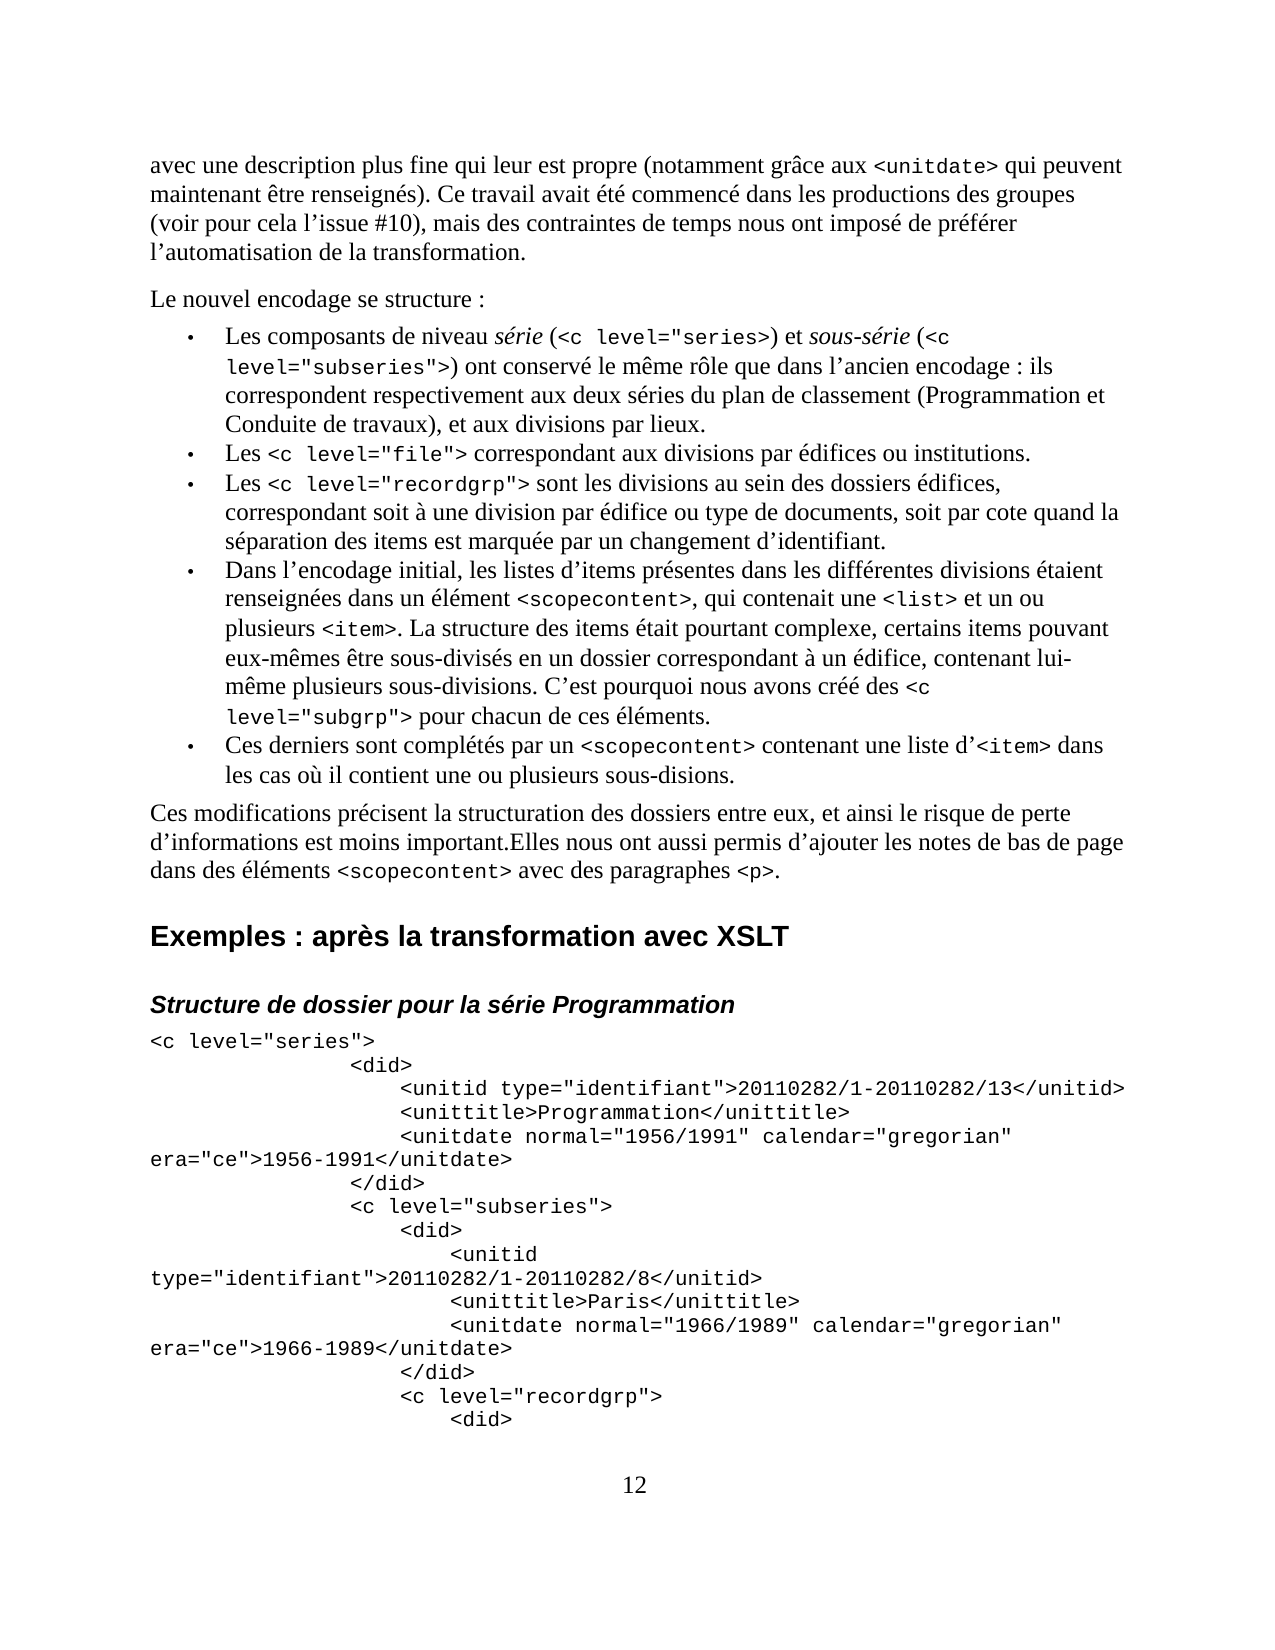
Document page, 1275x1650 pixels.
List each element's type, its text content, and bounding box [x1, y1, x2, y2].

subtitle Structure de dossier pour la série Programmation [150, 990, 1125, 1018]
text <did> [150, 1409, 1125, 1433]
text avec une description plus fine qui leur est propre (notamment grâce aux <unitdate> qui peuvent maintenant être renseignés). Ce travail avait été commencé dans les productions des groupes (voir pour cela l’issue #10), mais des contraintes de temps nous ont imposé de préférer l’automatisation de la transformation. [150, 150, 1125, 266]
text <unitdate normal="1956/1991" calendar="gregorian" era="ce">1956-1991</unitdate> [150, 1126, 1125, 1173]
text <unittitle>Programmation</unittitle> [150, 1102, 1125, 1126]
text <unitid type="identifiant">20110282/1-20110282/13</unitid> [150, 1078, 1125, 1102]
text <did> [150, 1220, 1125, 1244]
text <unitid type="identifiant">20110282/1-20110282/8</unitid> [150, 1244, 1125, 1291]
list Dans l’encodage initial, les listes d’items présentes dans les différentes divisions étaient renseignées dans un élément <scopecontent>, qui contenait une <list> et un ou plusieurs <item>. La structure des items était pourtant complexe, certains items pouvant eux-mêmes être sous-divisés en un dossier correspondant à un édifice, contenant lui-même plusieurs sous-divisions. C’est pourquoi nous avons créé des <c level="subgrp"> pour chacun de ces éléments. [187, 555, 1125, 731]
text <c level="recordgrp"> [150, 1386, 1125, 1409]
list Les composants de niveau série (<c level="series>) et sous-série (<c level="subseries">) ont conservé le même rôle que dans l’ancien encodage : ils correspondent respectivement aux deux séries du plan de classement (Programmation et Conduite de travaux), et aux divisions par lieux. [187, 321, 1125, 438]
text <c level="subseries"> [150, 1197, 1125, 1220]
list Les <c level="recordgrp"> sont les divisions au sein des dossiers édifices, correspondant soit à une division par édifice ou type de documents, soit par cote quand la séparation des items est marquée par un changement d’identifiant. [187, 468, 1125, 555]
list Ces derniers sont complétés par un <scopecontent> contenant une liste d’<item> dans les cas où il contient une ou plusieurs sous-disions. [187, 731, 1125, 789]
text Le nouvel encodage se structure : [150, 284, 1125, 312]
text <did> [150, 1055, 1125, 1078]
list Les <c level="file"> correspondant aux divisions par édifices ou institutions. [187, 438, 1125, 468]
text <unittitle>Paris</unittitle> [150, 1291, 1125, 1315]
text <c level="series"> [150, 1031, 1125, 1055]
text <unitdate normal="1966/1989" calendar="gregorian" era="ce">1966-1989</unitdate> [150, 1315, 1125, 1362]
text </did> [150, 1173, 1125, 1197]
text </did> [150, 1362, 1125, 1386]
text Ces modifications précisent la structuration des dossiers entre eux, et ainsi le risque de perte d’informations est moins important.Elles nous ont aussi permis d’ajouter les notes de bas de page dans des éléments <scopecontent> avec des paragraphes <p>. [150, 798, 1125, 885]
subtitle Exemples : après la transformation avec XSLT [150, 919, 1125, 952]
